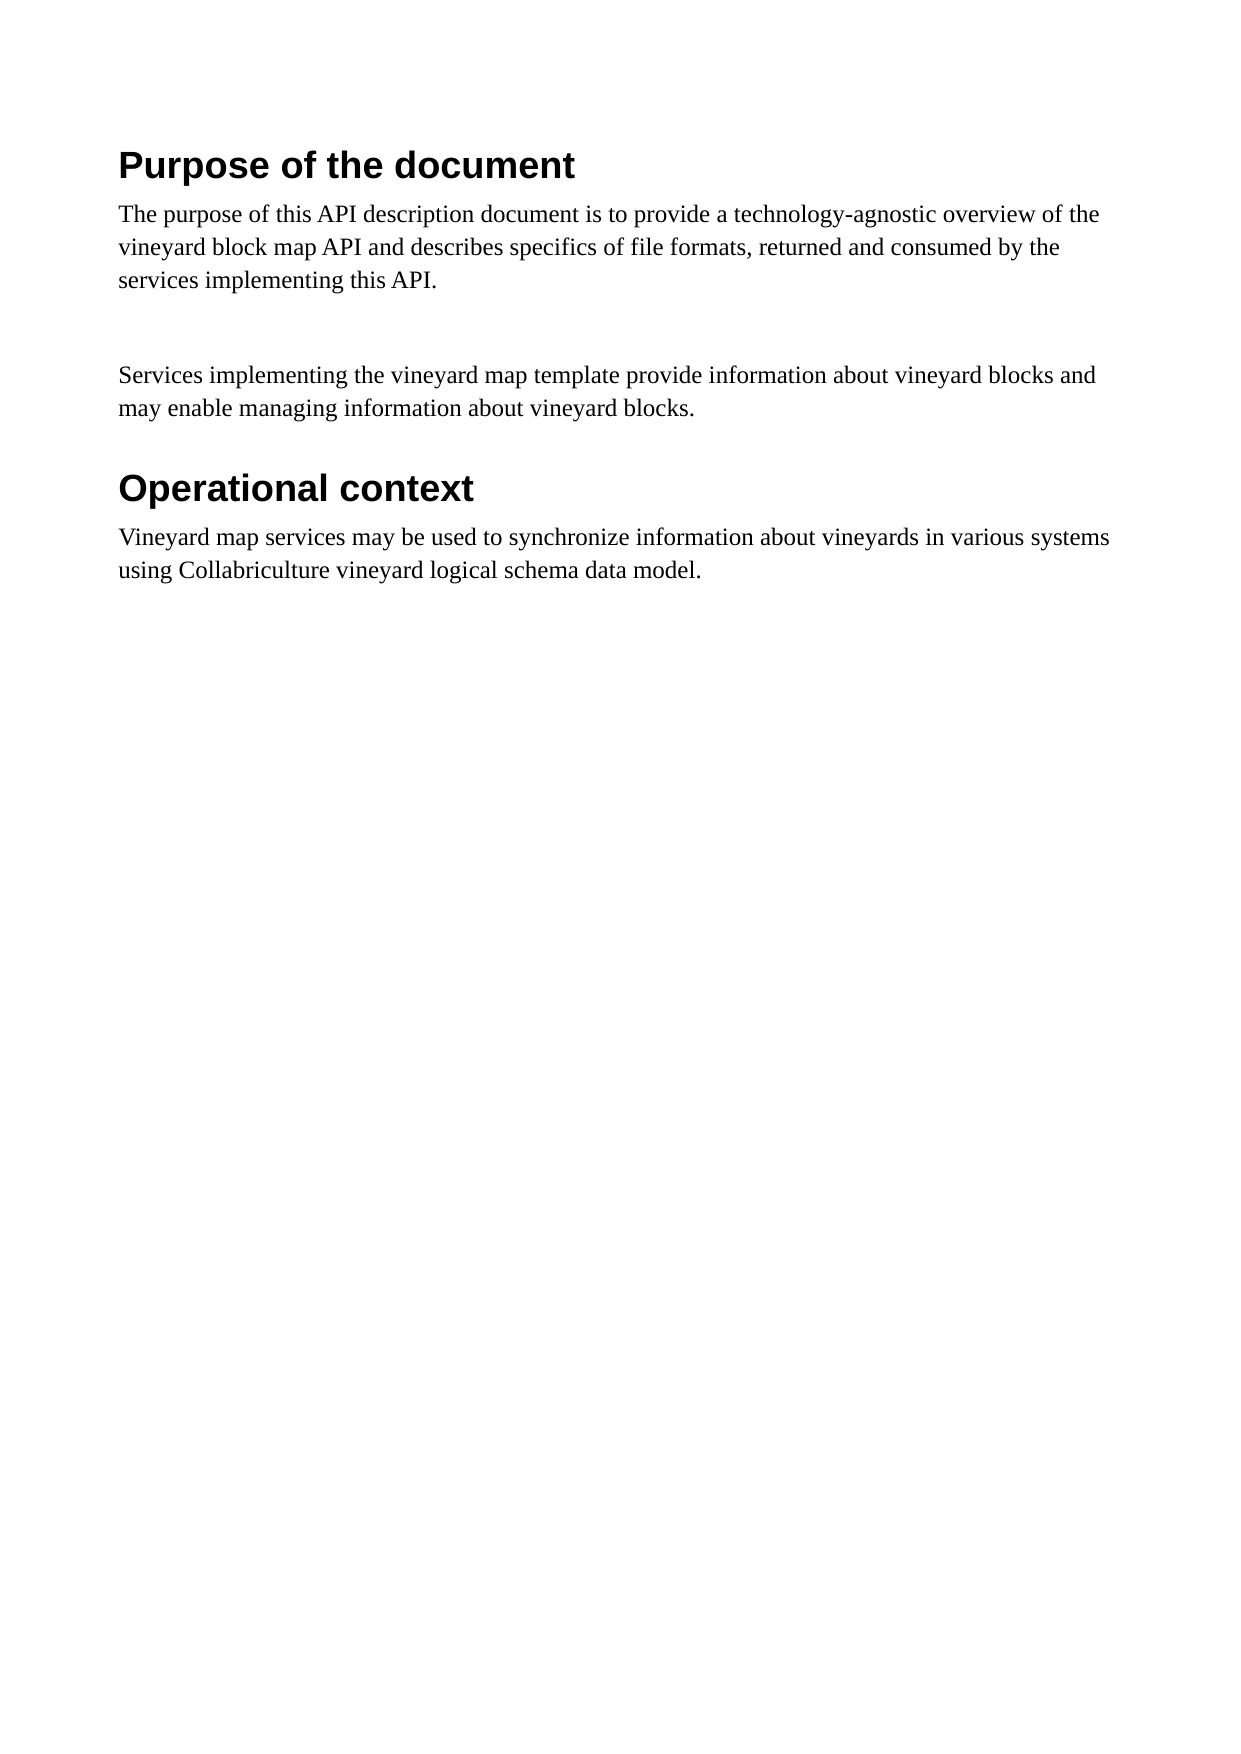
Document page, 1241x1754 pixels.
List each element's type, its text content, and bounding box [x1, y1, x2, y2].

subtitle Operational context [118, 466, 1122, 510]
text Vineyard map services may be used to synchronize information about vineyards in various systems using Collabriculture vineyard logical schema data model. [118, 522, 1122, 584]
text Services implementing the vineyard map template provide information about vineyard blocks and may enable managing information about vineyard blocks. [118, 361, 1122, 422]
text The purpose of this API description document is to provide a technology-agnostic overview of the vineyard block map API and describes specifics of file formats, returned and consumed by the services implementing this API. [118, 199, 1122, 294]
subtitle Purpose of the document [118, 143, 1122, 187]
